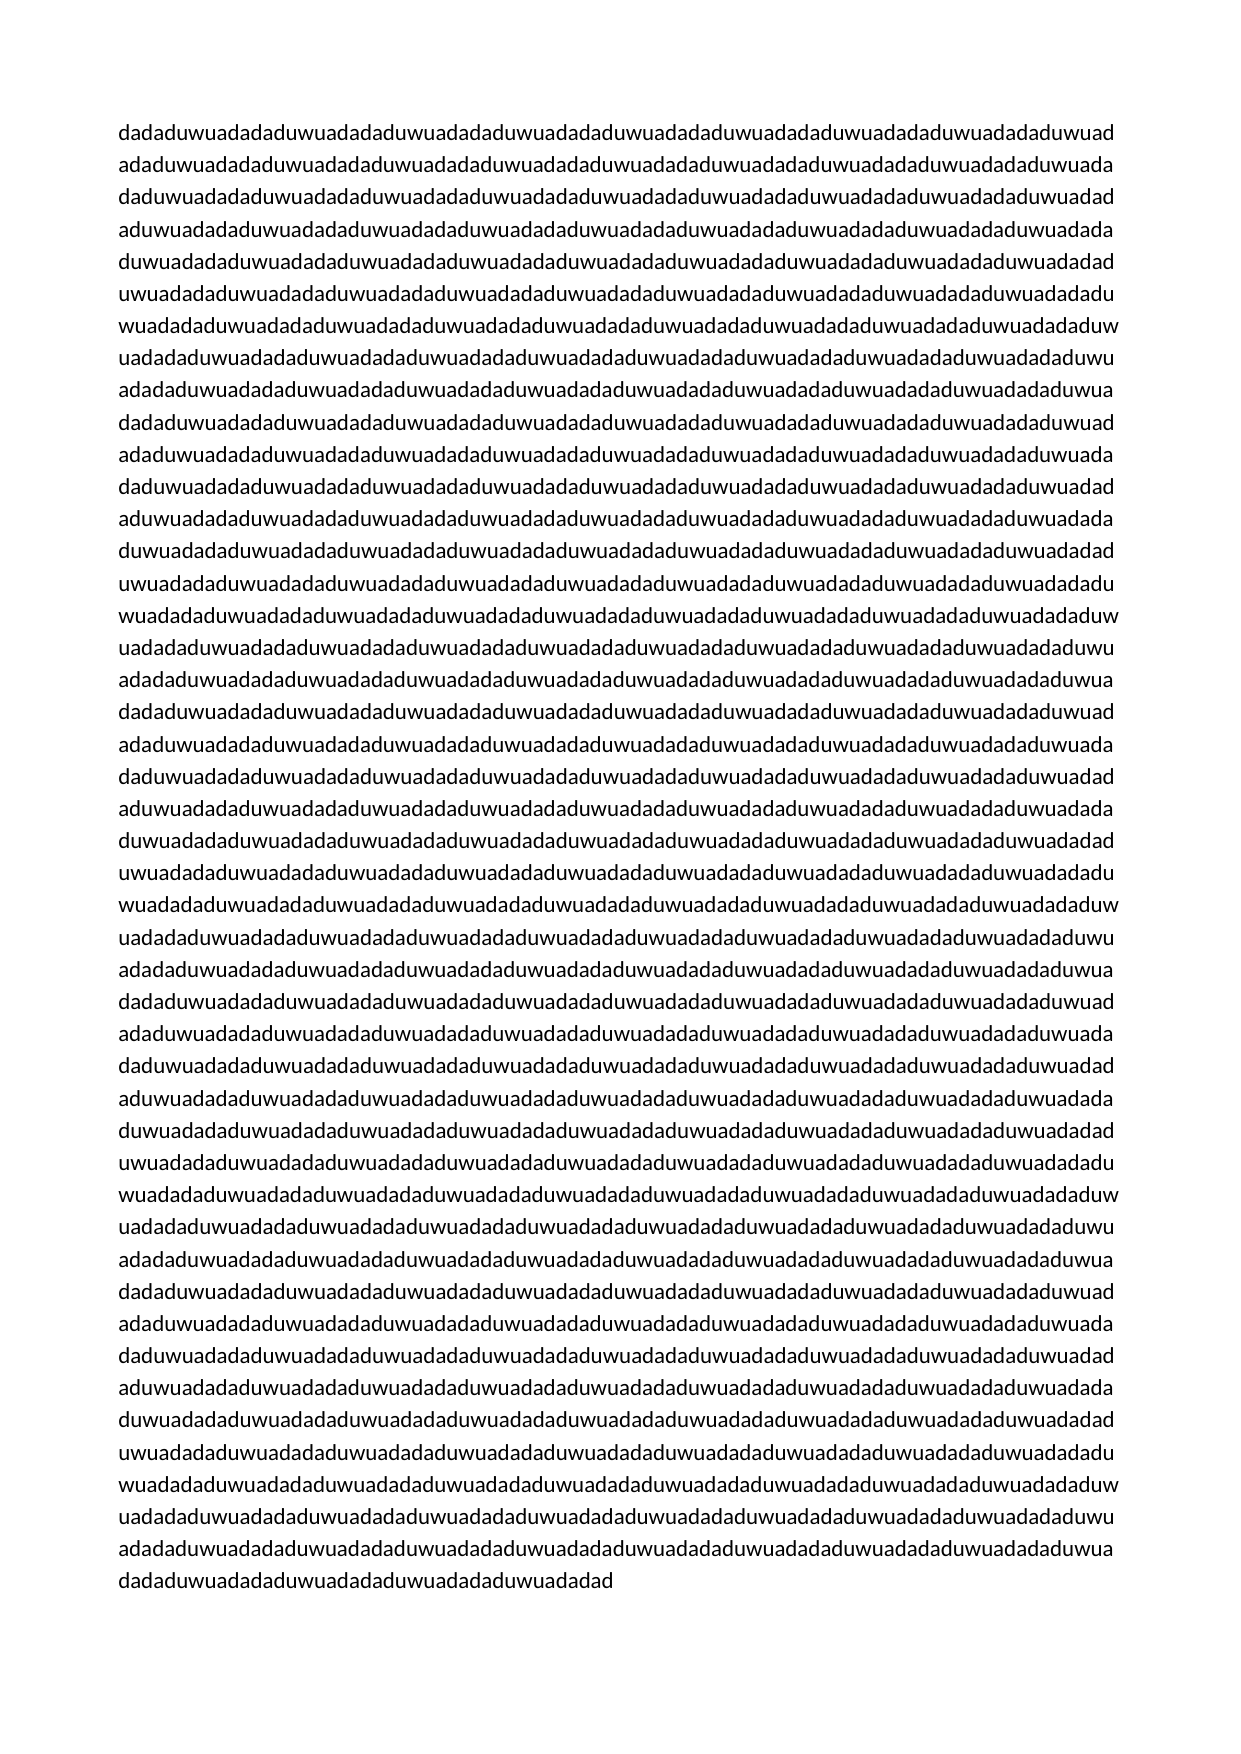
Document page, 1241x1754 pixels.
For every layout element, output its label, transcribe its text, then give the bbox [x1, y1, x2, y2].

text dadaduwuadadaduwuadadaduwuadadaduwuadadaduwuadadaduwuadadaduwuadadaduwuadadaduwuadadaduwuadadaduwuadadaduwuadadaduwuadadaduwuadadaduwuadadaduwuadadaduwuadadaduwuadadaduwuadadaduwuadadaduwuadadaduwuadadaduwuadadaduwuadadaduwuadadaduwuadadaduwuadadaduwuadadaduwuadadaduwuadadaduwuadadaduwuadadaduwuadadaduwuadadaduwuadadaduwuadadaduwuadadaduwuadadaduwuadadaduwuadadaduwuadadaduwuadadaduwuadadaduwuadadaduwuadadaduwuadadaduwuadadaduwuadadaduwuadadaduwuadadaduwuadadaduwuadadaduwuadadaduwuadadaduwuadadaduwuadadaduwuadadaduwuadadaduwuadadaduwuadadaduwuadadaduwuadadaduwuadadaduwuadadaduwuadadaduwuadadaduwuadadaduwuadadaduwuadadaduwuadadaduwuadadaduwuadadaduwuadadaduwuadadaduwuadadaduwuadadaduwuadadaduwuadadaduwuadadaduwuadadaduwuadadaduwuadadaduwuadadaduwuadadaduwuadadaduwuadadaduwuadadaduwuadadaduwuadadaduwuadadaduwuadadaduwuadadaduwuadadaduwuadadaduwuadadaduwuadadaduwuadadaduwuadadaduwuadadaduwuadadaduwuadadaduwuadadaduwuadadaduwuadadaduwuadadaduwuadadaduwuadadaduwuadadaduwuadadaduwuadadaduwuadadaduwuadadaduwuadadaduwuadadaduwuadadaduwuadadaduwuadadaduwuadadaduwuadadaduwuadadaduwuadadaduwuadadaduwuadadaduwuadadaduwuadadaduwuadadaduwuadadaduwuadadaduwuadadaduwuadadaduwuadadaduwuadadaduwuadadaduwuadadaduwuadadaduwuadadaduwuadadaduwuadadaduwuadadaduwuadadaduwuadadaduwuadadaduwuadadaduwuadadaduwuadadaduwuadadaduwuadadaduwuadadaduwuadadaduwuadadaduwuadadaduwuadadaduwuadadaduwuadadaduwuadadaduwuadadaduwuadadaduwuadadaduwuadadaduwuadadaduwuadadaduwuadadaduwuadadaduwuadadaduwuadadaduwuadadaduwuadadaduwuadadaduwuadadaduwuadadaduwuadadaduwuadadaduwuadadaduwuadadaduwuadadaduwuadadaduwuadadaduwuadadaduwuadadaduwuadadaduwuadadaduwuadadaduwuadadaduwuadadaduwuadadaduwuadadaduwuadadaduwuadadaduwuadadaduwuadadaduwuadadaduwuadadaduwuadadaduwuadadaduwuadadaduwuadadaduwuadadaduwuadadaduwuadadaduwuadadaduwuadadaduwuadadaduwuadadaduwuadadaduwuadadaduwuadadaduwuadadaduwuadadaduwuadadaduwuadadaduwuadadaduwuadadaduwuadadaduwuadadaduwuadadaduwuadadaduwuadadaduwuadadaduwuadadaduwuadadaduwuadadaduwuadadaduwuadadaduwuadadaduwuadadaduwuadadaduwuadadaduwuadadaduwuadadaduwuadadaduwuadadaduwuadadaduwuadadaduwuadadaduwuadadaduwuadadaduwuadadaduwuadadaduwuadadaduwuadadaduwuadadaduwuadadaduwuadadaduwuadadaduwuadadaduwuadadaduwuadadaduwuadadaduwuadadaduwuadadaduwuadadaduwuadadaduwuadadaduwuadadaduwuadadaduwuadadaduwuadadaduwuadadaduwuadadaduwuadadaduwuadadaduwuadadaduwuadadaduwuadadaduwuadadaduwuadadaduwuadadaduwuadadaduwuadadaduwuadadaduwuadadaduwuadadaduwuadadaduwuadadaduwuadadaduwuadadaduwuadadaduwuadadaduwuadadaduwuadadaduwuadadaduwuadadaduwuadadaduwuadadaduwuadadaduwuadadaduwuadadaduwuadadaduwuadadaduwuadadaduwuadadaduwuadadaduwuadadaduwuadadaduwuadadaduwuadadaduwuadadaduwuadadaduwuadadaduwuadadaduwuadadaduwuadadaduwuadadaduwuadadaduwuadadaduwuadadaduwuadadaduwuadadaduwuadadaduwuadadaduwuadadaduwuadadaduwuadadaduwuadadaduwuadadaduwuadadaduwuadadaduwuadadaduwuadadaduwuadadaduwuadadaduwuadadaduwuadadaduwuadadaduwuadadaduwuadadaduwuadadaduwuadadaduwuadadaduwuadadaduwuadadaduwuadadaduwuadadaduwuadadaduwuadadaduwuadadaduwuadadaduwuadadaduwuadadaduwuadadaduwuadadaduwuadadaduwuadadaduwuadadaduwuadadaduwuadadaduwuadadaduwuadadaduwuadadaduwuadadaduwuadadaduwuadadaduwuadadaduwuadadaduwuadadaduwuadadaduwuadadaduwuadadaduwuadadaduwuadadaduwuadadaduwuadadaduwuadadaduwuadadaduwuadadaduwuadadaduwuadadaduwuadadaduwuadadaduwuadadaduwuadadaduwuadadaduwuadadaduwuadadaduwuadadaduwuadadaduwuadadaduwuadadaduwuadadaduwuadadaduwuadadaduwuadadaduwuadadaduwuadadaduwuadadaduwuadadaduwuadadaduwuadadaduwuadadaduwuadadaduwuadadaduwuadadaduwuadadaduwuadadaduwuadadaduwuadadaduwuadadaduwuadadaduwuadadaduwuadadaduwuadadaduwuadadaduwuadadaduwuadadaduwuadadaduwuadadaduwuadadaduwuadadaduwuadadaduwuadadaduwuadadaduwuadadaduwuadadaduwuadadad [118, 118, 1122, 1594]
